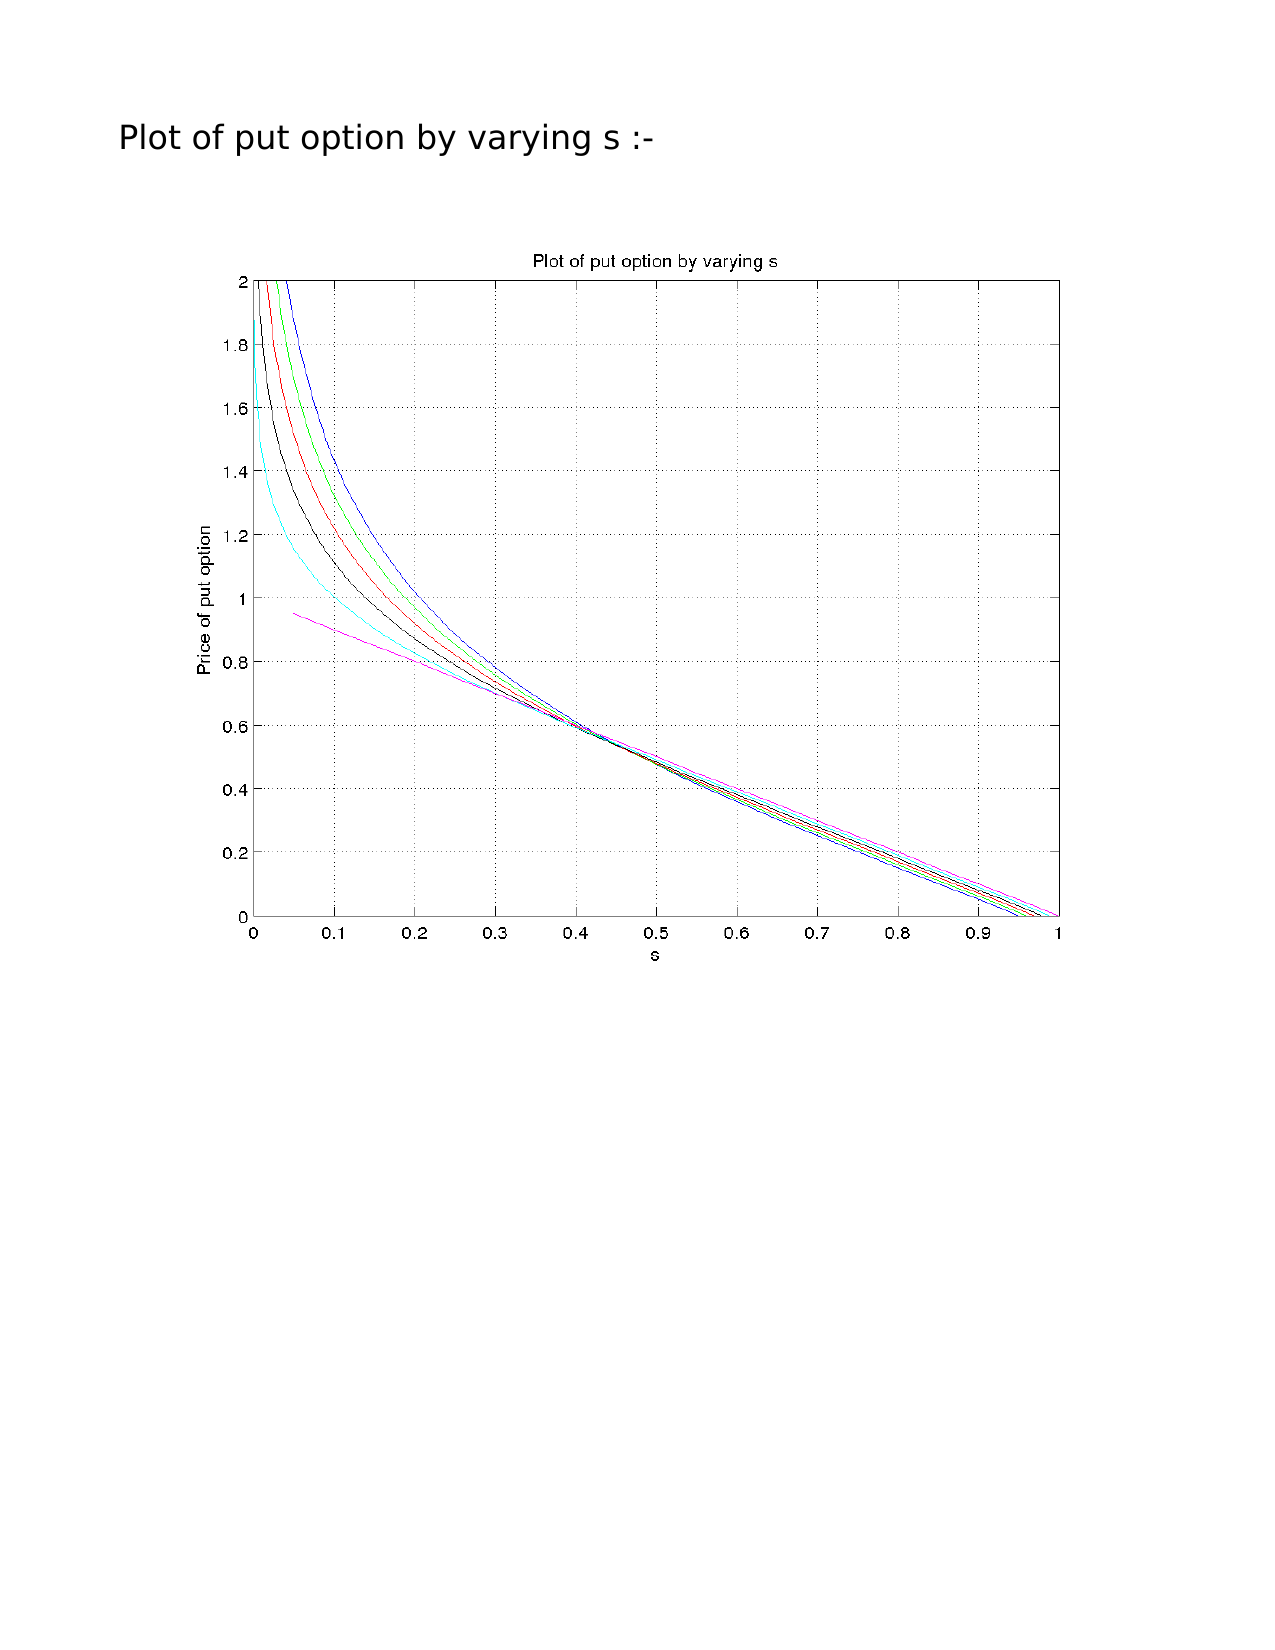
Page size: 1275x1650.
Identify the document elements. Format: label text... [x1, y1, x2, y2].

picture [118, 221, 1157, 1001]
text Plot of put option by varying s :- [118, 118, 1157, 157]
